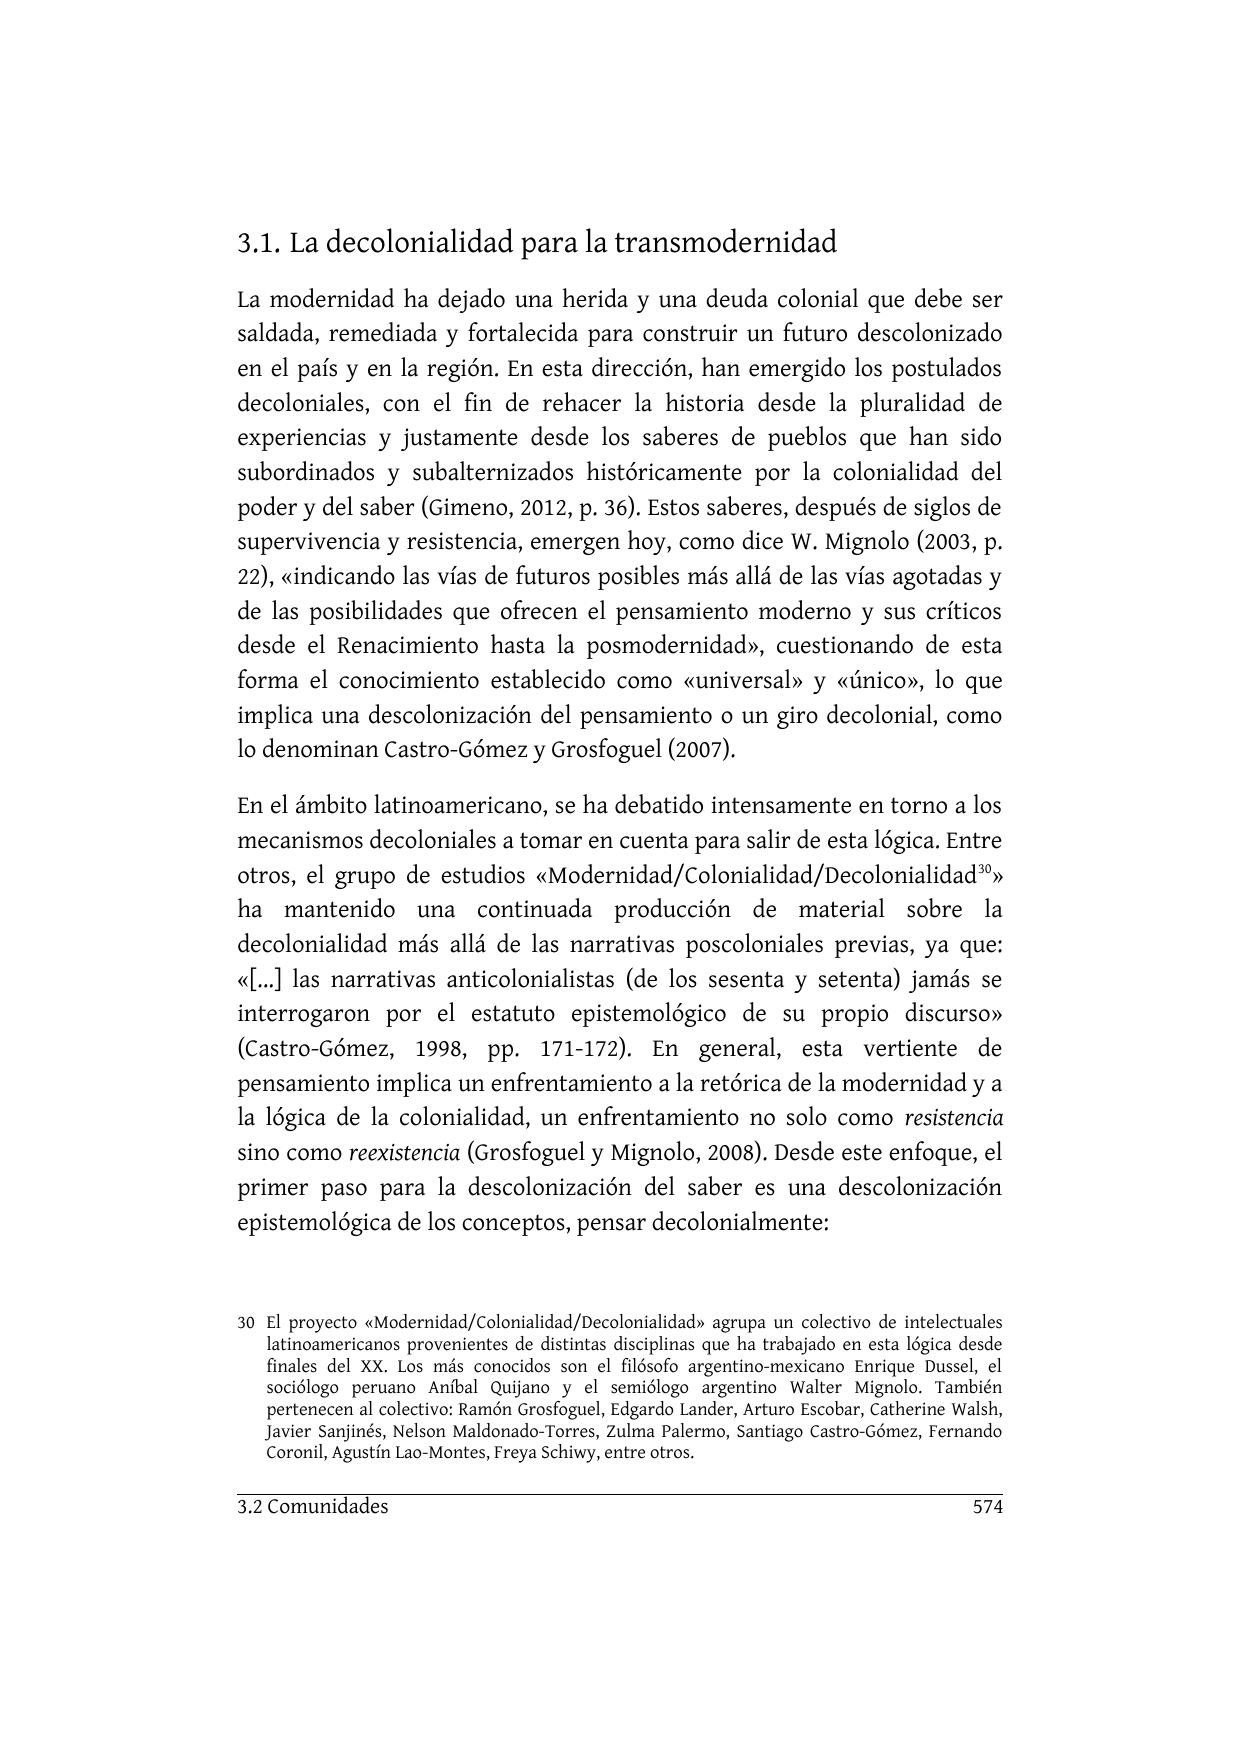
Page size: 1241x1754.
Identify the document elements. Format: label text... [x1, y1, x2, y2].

text En el ámbito latinoamericano, se ha debatido intensamente en torno a los mecanismos decoloniales a tomar en cuenta para salir de esta lógica. Entre otros, el grupo de estudios «Modernidad/Colonialidad/Decolonialidad» ha mantenido una continuada producción de material sobre la decolonialidad más allá de las narrativas poscoloniales previas, ya que: «[...] las narrativas anticolonialistas (de los sesenta y setenta) jamás se interrogaron por el estatuto epistemológico de su propio discurso» (Castro-Gómez, 1998, pp. 171-172). En general, esta vertiente de pensamiento implica un enfrentamiento a la retórica de la modernidad y a la lógica de la colonialidad, un enfrentamiento no solo como resistencia sino como reexistencia (Grosfoguel y Mignolo, 2008). Desde este enfoque, el primer paso para la descolonización del saber es una descolonización epistemológica de los conceptos, pensar decolonialmente: [237, 792, 1003, 1237]
text La modernidad ha dejado una herida y una deuda colonial que debe ser saldada, remediada y fortalecida para construir un futuro descolonizado en el país y en la región. En esta dirección, han emergido los postulados decoloniales, con el fin de rehacer la historia desde la pluralidad de experiencias y justamente desde los saberes de pueblos que han sido subordinados y subalternizados históricamente por la colonialidad del poder y del saber (Gimeno, 2012, p. 36). Estos saberes, después de siglos de supervivencia y resistencia, emergen hoy, como dice W. Mignolo (2003, p. 22), «indicando las vías de futuros posibles más allá de las vías agotadas y de las posibilidades que ofrecen el pensamiento moderno y sus críticos desde el Renacimiento hasta la posmodernidad», cuestionando de esta forma el conocimiento establecido como «universal» y «único», lo que implica una descolonización del pensamiento o un giro decolonial, como lo denominan Castro-Gómez y Grosfoguel (2007). [237, 285, 1003, 765]
text El proyecto «Modernidad/Colonialidad/Decolonialidad» agrupa un colectivo de intelectuales latinoamericanos provenientes de distintas disciplinas que ha trabajado en esta lógica desde finales del XX. Los más conocidos son el filósofo argentino-mexicano Enrique Dussel, el sociólogo peruano Aníbal Quijano y el semiólogo argentino Walter Mignolo. También pertenecen al colectivo: Ramón Grosfoguel, Edgardo Lander, Arturo Escobar, Catherine Walsh, Javier Sanjinés, Nelson Maldonado-Torres, Zulma Palermo, Santiago Castro-Gómez, Fernando Coronil, Agustín Lao-Montes, Freya Schiwy, entre otros. [237, 1312, 1003, 1464]
subtitle La decolonialidad para la transmodernidad [237, 225, 1003, 261]
